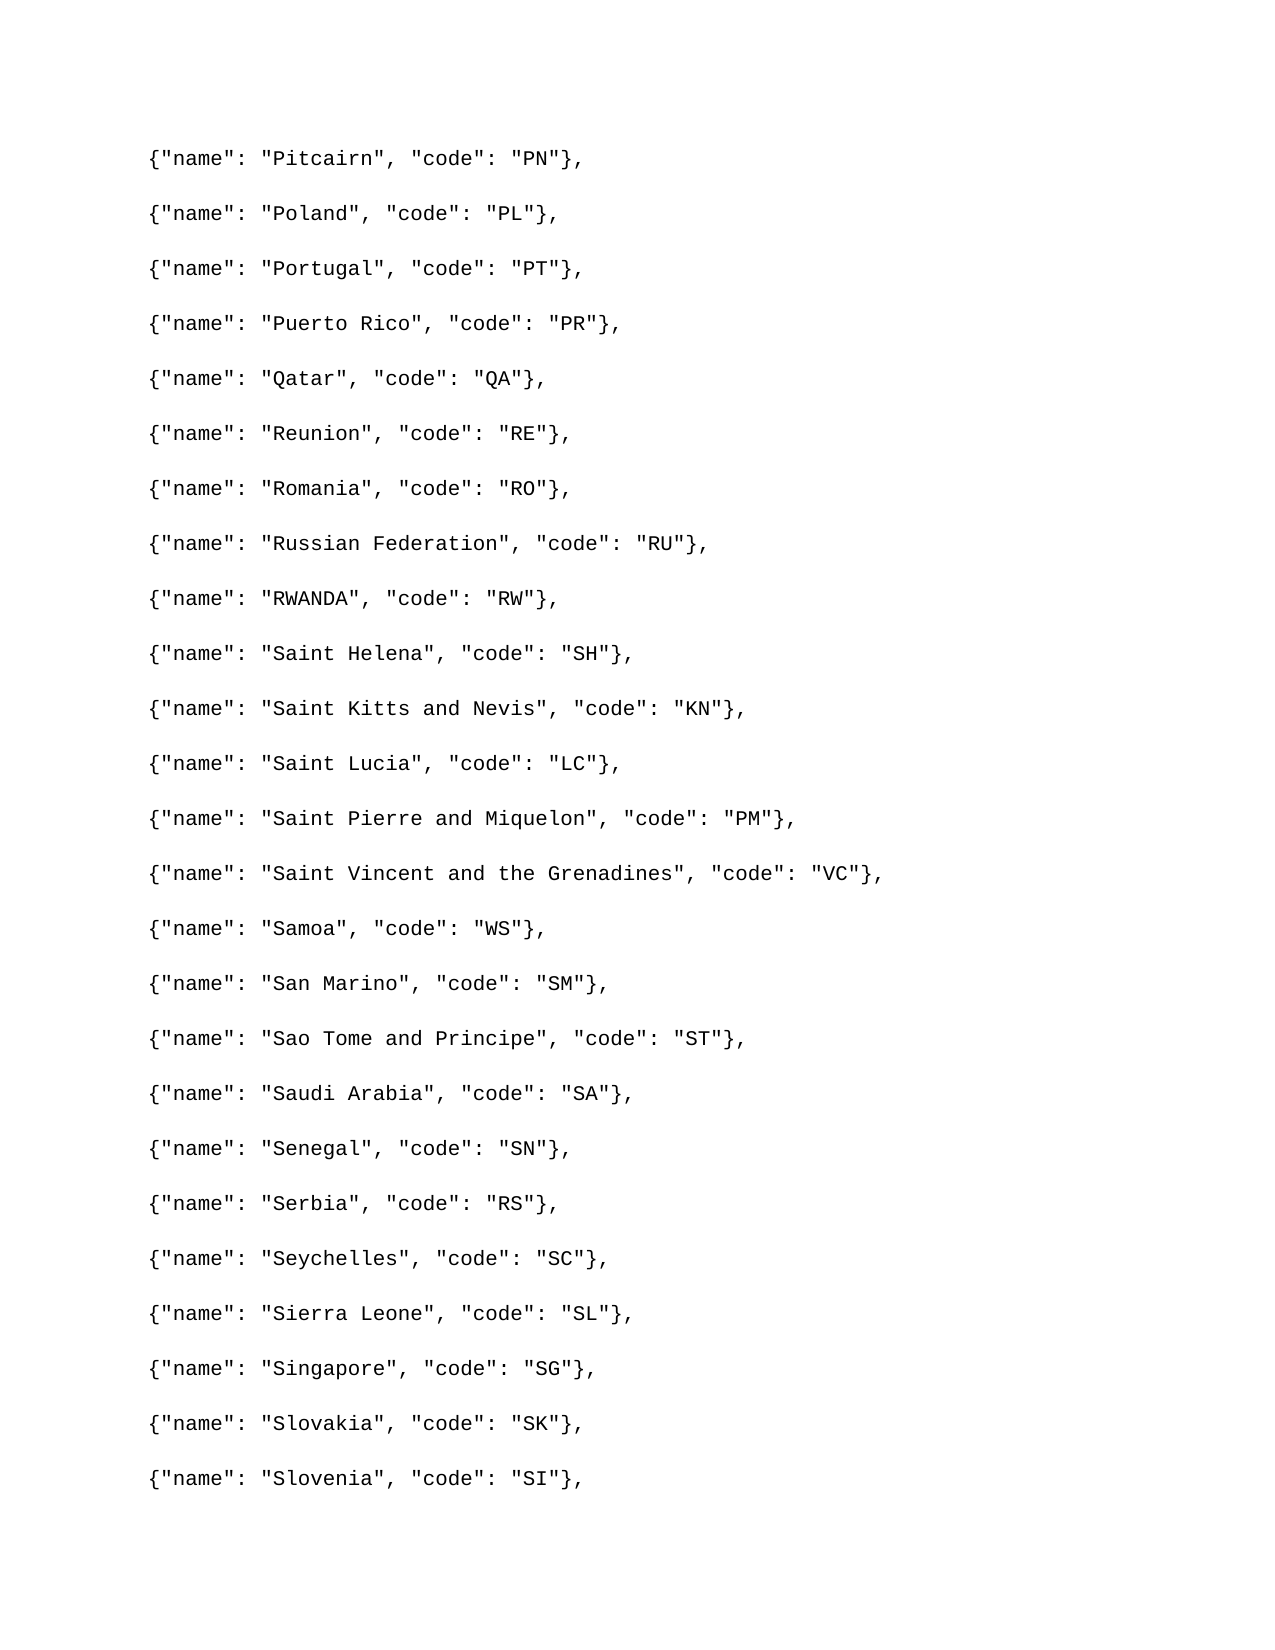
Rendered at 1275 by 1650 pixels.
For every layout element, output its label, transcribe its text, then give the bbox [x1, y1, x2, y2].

text {"name": "Puerto Rico", "code": "PR"}, [148, 313, 1127, 336]
text {"name": "Saint Lucia", "code": "LC"}, [148, 753, 1127, 776]
text {"name": "Samoa", "code": "WS"}, [148, 918, 1127, 941]
text {"name": "Pitcairn", "code": "PN"}, [148, 148, 1127, 171]
text {"name": "Sierra Leone", "code": "SL"}, [148, 1303, 1127, 1326]
text {"name": "Portugal", "code": "PT"}, [148, 258, 1127, 281]
text {"name": "Saint Helena", "code": "SH"}, [148, 643, 1127, 666]
text {"name": "Seychelles", "code": "SC"}, [148, 1248, 1127, 1271]
text {"name": "Sao Tome and Principe", "code": "ST"}, [148, 1028, 1127, 1051]
text {"name": "Reunion", "code": "RE"}, [148, 423, 1127, 446]
text {"name": "Saint Pierre and Miquelon", "code": "PM"}, [148, 808, 1127, 831]
text {"name": "RWANDA", "code": "RW"}, [148, 588, 1127, 611]
text {"name": "Qatar", "code": "QA"}, [148, 368, 1127, 391]
text {"name": "San Marino", "code": "SM"}, [148, 973, 1127, 996]
text {"name": "Slovenia", "code": "SI"}, [148, 1468, 1127, 1491]
text {"name": "Romania", "code": "RO"}, [148, 478, 1127, 501]
text {"name": "Senegal", "code": "SN"}, [148, 1138, 1127, 1161]
text {"name": "Saudi Arabia", "code": "SA"}, [148, 1083, 1127, 1106]
text {"name": "Singapore", "code": "SG"}, [148, 1358, 1127, 1381]
text {"name": "Poland", "code": "PL"}, [148, 203, 1127, 226]
text {"name": "Russian Federation", "code": "RU"}, [148, 533, 1127, 556]
text {"name": "Serbia", "code": "RS"}, [148, 1193, 1127, 1216]
text {"name": "Saint Vincent and the Grenadines", "code": "VC"}, [148, 863, 1127, 886]
text {"name": "Slovakia", "code": "SK"}, [148, 1413, 1127, 1436]
text {"name": "Saint Kitts and Nevis", "code": "KN"}, [148, 698, 1127, 721]
